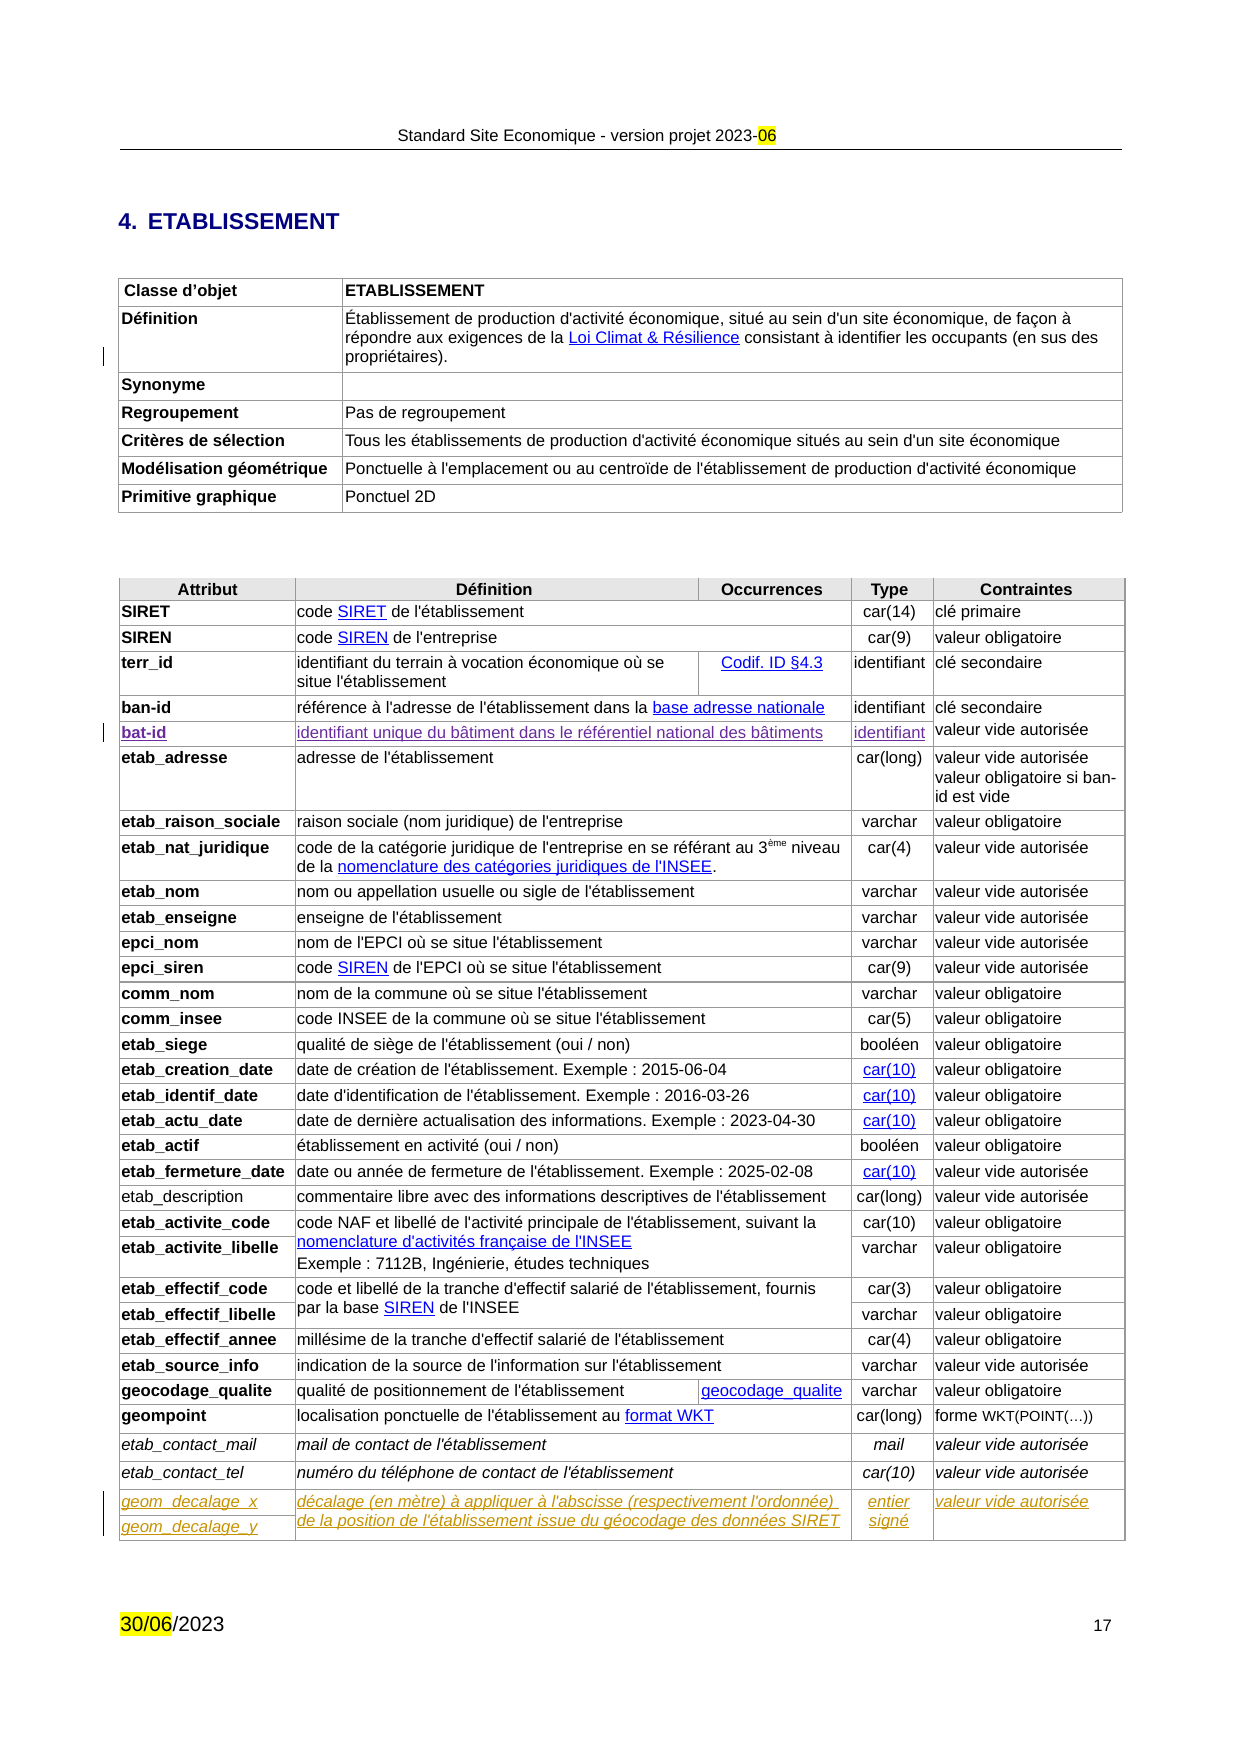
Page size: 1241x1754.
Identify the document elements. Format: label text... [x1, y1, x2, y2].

table_cell valeur vide autorisée [934, 1434, 1124, 1461]
table_cell etab_adresse [120, 747, 295, 810]
table_header Occurrences [699, 578, 851, 600]
table_cell varchar [852, 906, 933, 931]
table_cell epci_nom [120, 932, 295, 956]
table_cell valeur obligatoire [934, 1084, 1124, 1108]
table_cell car(10) [852, 1059, 933, 1083]
table_cell clé secondaire valeur vide autorisée [934, 696, 1124, 746]
table_cell valeur vide autorisée [934, 881, 1124, 905]
table_cell valeur vide autorisée [934, 906, 1124, 931]
table_cell etab_contact_tel [120, 1462, 295, 1489]
table_cell valeur vide autorisée valeur obligatoire si ban-id est vide [934, 747, 1124, 810]
table_cell identifiant [852, 652, 933, 695]
table_cell qualité de positionnement de l'établissement [296, 1380, 698, 1404]
table_cell millésime de la tranche d'effectif salarié de l'établissement [296, 1329, 851, 1353]
table_cell identifiant unique du bâtiment dans le référentiel national des bâtiments [296, 722, 851, 746]
table_cell etab_fermeture_date [120, 1160, 295, 1185]
table_cell etab_identif_date [120, 1084, 295, 1108]
table_cell mail de contact de l'établissement [296, 1434, 851, 1461]
table_cell etab_source_info [120, 1354, 295, 1378]
table_cell valeur obligatoire [934, 1110, 1124, 1134]
table_cell car(long) [852, 747, 933, 810]
table_cell geocodage_qualite [120, 1380, 295, 1404]
table_cell Regroupement [119, 401, 342, 428]
table_cell Ponctuelle à l'emplacement ou au centroïde de l'établissement de production d'activité économique [343, 457, 1122, 484]
table_cell varchar [852, 1303, 933, 1328]
table_cell etab_nom [120, 881, 295, 905]
table_cell valeur obligatoire [934, 983, 1124, 1007]
table_header ETABLISSEMENT [343, 279, 1122, 306]
table_cell varchar [852, 932, 933, 956]
table_cell valeur obligatoire [934, 1237, 1124, 1277]
table_cell valeur obligatoire [934, 811, 1124, 835]
table_cell commentaire libre avec des informations descriptives de l'établissement [296, 1186, 851, 1210]
table_cell ban-id [120, 696, 295, 721]
table_cell varchar [852, 983, 933, 1007]
table_cell valeur vide autorisée [934, 932, 1124, 956]
table_cell enseigne de l'établissement [296, 906, 851, 931]
table_cell car(14) [852, 601, 933, 625]
table_cell car(9) [852, 626, 933, 651]
table_cell Pas de regroupement [343, 401, 1122, 428]
table_header Définition [296, 578, 698, 600]
table_cell etab_activite_libelle [120, 1237, 295, 1277]
table_cell etab_description [120, 1186, 295, 1210]
table_cell référence à l'adresse de l'établissement dans la base adresse nationale [296, 696, 851, 721]
table_cell valeur obligatoire [934, 626, 1124, 651]
table_cell car(10) [852, 1462, 933, 1489]
table_cell Critères de sélection [119, 429, 342, 456]
table_cell forme WKT(POINT(…)) [934, 1405, 1124, 1432]
table_cell valeur obligatoire [934, 1033, 1124, 1058]
table_cell car(4) [852, 1329, 933, 1353]
table_cell valeur vide autorisée [934, 957, 1124, 981]
table_cell valeur vide autorisée [934, 1462, 1124, 1489]
table_cell varchar [852, 881, 933, 905]
table_cell identifiant [852, 722, 933, 746]
table_cell code INSEE de la commune où se situe l'établissement [296, 1008, 851, 1032]
table_cell raison sociale (nom juridique) de l'entreprise [296, 811, 851, 835]
table_cell valeur obligatoire [934, 1329, 1124, 1353]
table_cell etab_siege [120, 1033, 295, 1058]
table_cell valeur obligatoire [934, 1135, 1124, 1159]
table_cell valeur obligatoire [934, 1278, 1124, 1302]
subtitle ETABLISSEMENT [118, 208, 1122, 234]
table_cell geocodage_qualite [699, 1380, 851, 1404]
table_cell décalage (en mètre) à appliquer à l'abscisse (respectivement l'ordonnée) de la position de l'établissement issue du géocodage des données SIRET [296, 1490, 851, 1540]
table_cell Codif. ID §4.3 [699, 652, 851, 695]
table_cell code de la catégorie juridique de l'entreprise en se référant au 3ème niveau de la nomenclature des catégories juridiques de l'INSEE. [296, 836, 851, 880]
table_cell varchar [852, 811, 933, 835]
table_cell geom_decalage_x [120, 1490, 295, 1515]
table_cell epci_siren [120, 957, 295, 981]
table_cell Définition [119, 307, 342, 372]
table_cell code SIRET de l'établissement [296, 601, 851, 625]
table_cell établissement en activité (oui / non) [296, 1135, 851, 1159]
table_cell etab_contact_mail [120, 1434, 295, 1461]
table_cell etab_effectif_annee [120, 1329, 295, 1353]
table_header Attribut [120, 578, 295, 600]
table_cell nom de la commune où se situe l'établissement [296, 983, 851, 1007]
table_cell code SIREN de l'EPCI où se situe l'établissement [296, 957, 851, 981]
table_cell booléen [852, 1135, 933, 1159]
table_cell identifiant [852, 696, 933, 721]
table_cell identifiant du terrain à vocation économique où se situe l'établissement [296, 652, 698, 695]
table_cell code SIREN de l'entreprise [296, 626, 851, 651]
table_cell car(5) [852, 1008, 933, 1032]
table_cell varchar [852, 1237, 933, 1277]
table_cell etab_raison_sociale [120, 811, 295, 835]
table_cell valeur obligatoire [934, 1380, 1124, 1404]
table_cell etab_nat_juridique [120, 836, 295, 880]
table_cell nom ou appellation usuelle ou sigle de l'établissement [296, 881, 851, 905]
table_cell geom_decalage_y [120, 1516, 295, 1540]
table_header Type [852, 578, 933, 600]
table_cell car(9) [852, 957, 933, 981]
table_cell code NAF et libellé de l'activité principale de l'établissement, suivant la nomenclature d'activités française de l'INSEE Exemple : 7112B, Ingénierie, études techniques [296, 1211, 851, 1277]
table_cell valeur vide autorisée [934, 1490, 1124, 1540]
table_cell car(10) [852, 1211, 933, 1236]
table_cell etab_creation_date [120, 1059, 295, 1083]
table_cell Primitive graphique [119, 485, 342, 512]
table_cell car(long) [852, 1186, 933, 1210]
table_cell nom de l'EPCI où se situe l'établissement [296, 932, 851, 956]
table_cell qualité de siège de l'établissement (oui / non) [296, 1033, 851, 1058]
table_cell SIREN [120, 626, 295, 651]
table_cell date de création de l'établissement. Exemple : 2015-06-04 [296, 1059, 851, 1083]
table_cell comm_insee [120, 1008, 295, 1032]
table_cell valeur vide autorisée [934, 1186, 1124, 1210]
table_cell numéro du téléphone de contact de l'établissement [296, 1462, 851, 1489]
table_cell clé primaire [934, 601, 1124, 625]
table_cell valeur vide autorisée [934, 1160, 1124, 1185]
table_cell valeur obligatoire [934, 1059, 1124, 1083]
table_cell valeur obligatoire [934, 1008, 1124, 1032]
table_cell car(3) [852, 1278, 933, 1302]
table_cell valeur vide autorisée [934, 1354, 1124, 1378]
table_cell entier signé [852, 1490, 933, 1540]
table_cell valeur obligatoire [934, 1211, 1124, 1236]
table_cell car(long) [852, 1405, 933, 1432]
table_cell car(10) [852, 1110, 933, 1134]
table_cell bat-id [120, 722, 295, 746]
table_cell valeur vide autorisée [934, 836, 1124, 880]
table_cell varchar [852, 1380, 933, 1404]
table_cell Tous les établissements de production d'activité économique situés au sein d'un site économique [343, 429, 1122, 456]
table_cell Synonyme [119, 373, 342, 400]
table_header Classe d’objet [119, 279, 342, 306]
table_cell Ponctuel 2D [343, 485, 1122, 512]
table_cell comm_nom [120, 983, 295, 1007]
table_cell etab_enseigne [120, 906, 295, 931]
table_cell code et libellé de la tranche d'effectif salarié de l'établissement, fournis par la base SIREN de l'INSEE [296, 1278, 851, 1328]
table_cell localisation ponctuelle de l'établissement au format WKT [296, 1405, 851, 1432]
table_cell terr_id [120, 652, 295, 695]
table_cell clé secondaire [934, 652, 1124, 695]
table_cell date d'identification de l'établissement. Exemple : 2016-03-26 [296, 1084, 851, 1108]
table_cell valeur obligatoire [934, 1303, 1124, 1328]
table_cell car(4) [852, 836, 933, 880]
table_cell etab_actu_date [120, 1110, 295, 1134]
table_cell geompoint [120, 1405, 295, 1432]
table_cell indication de la source de l'information sur l'établissement [296, 1354, 851, 1378]
table_cell etab_activite_code [120, 1211, 295, 1236]
table_cell etab_effectif_code [120, 1278, 295, 1302]
table_cell mail [852, 1434, 933, 1461]
table_cell etab_actif [120, 1135, 295, 1159]
table_cell date de dernière actualisation des informations. Exemple : 2023-04-30 [296, 1110, 851, 1134]
table_cell Modélisation géométrique [119, 457, 342, 484]
table_cell date ou année de fermeture de l'établissement. Exemple : 2025-02-08 [296, 1160, 851, 1185]
table_cell etab_effectif_libelle [120, 1303, 295, 1328]
table_cell booléen [852, 1033, 933, 1058]
table_cell car(10) [852, 1084, 933, 1108]
table_cell car(10) [852, 1160, 933, 1185]
table_cell SIRET [120, 601, 295, 625]
table_cell adresse de l'établissement [296, 747, 851, 810]
table_cell [343, 373, 1122, 400]
table_cell varchar [852, 1354, 933, 1378]
table_header Contraintes [934, 578, 1124, 600]
table_cell Établissement de production d'activité économique, situé au sein d'un site économique, de façon à répondre aux exigences de la Loi Climat & Résilience consistant à identifier les occupants (en sus des propriétaires). [343, 307, 1122, 372]
